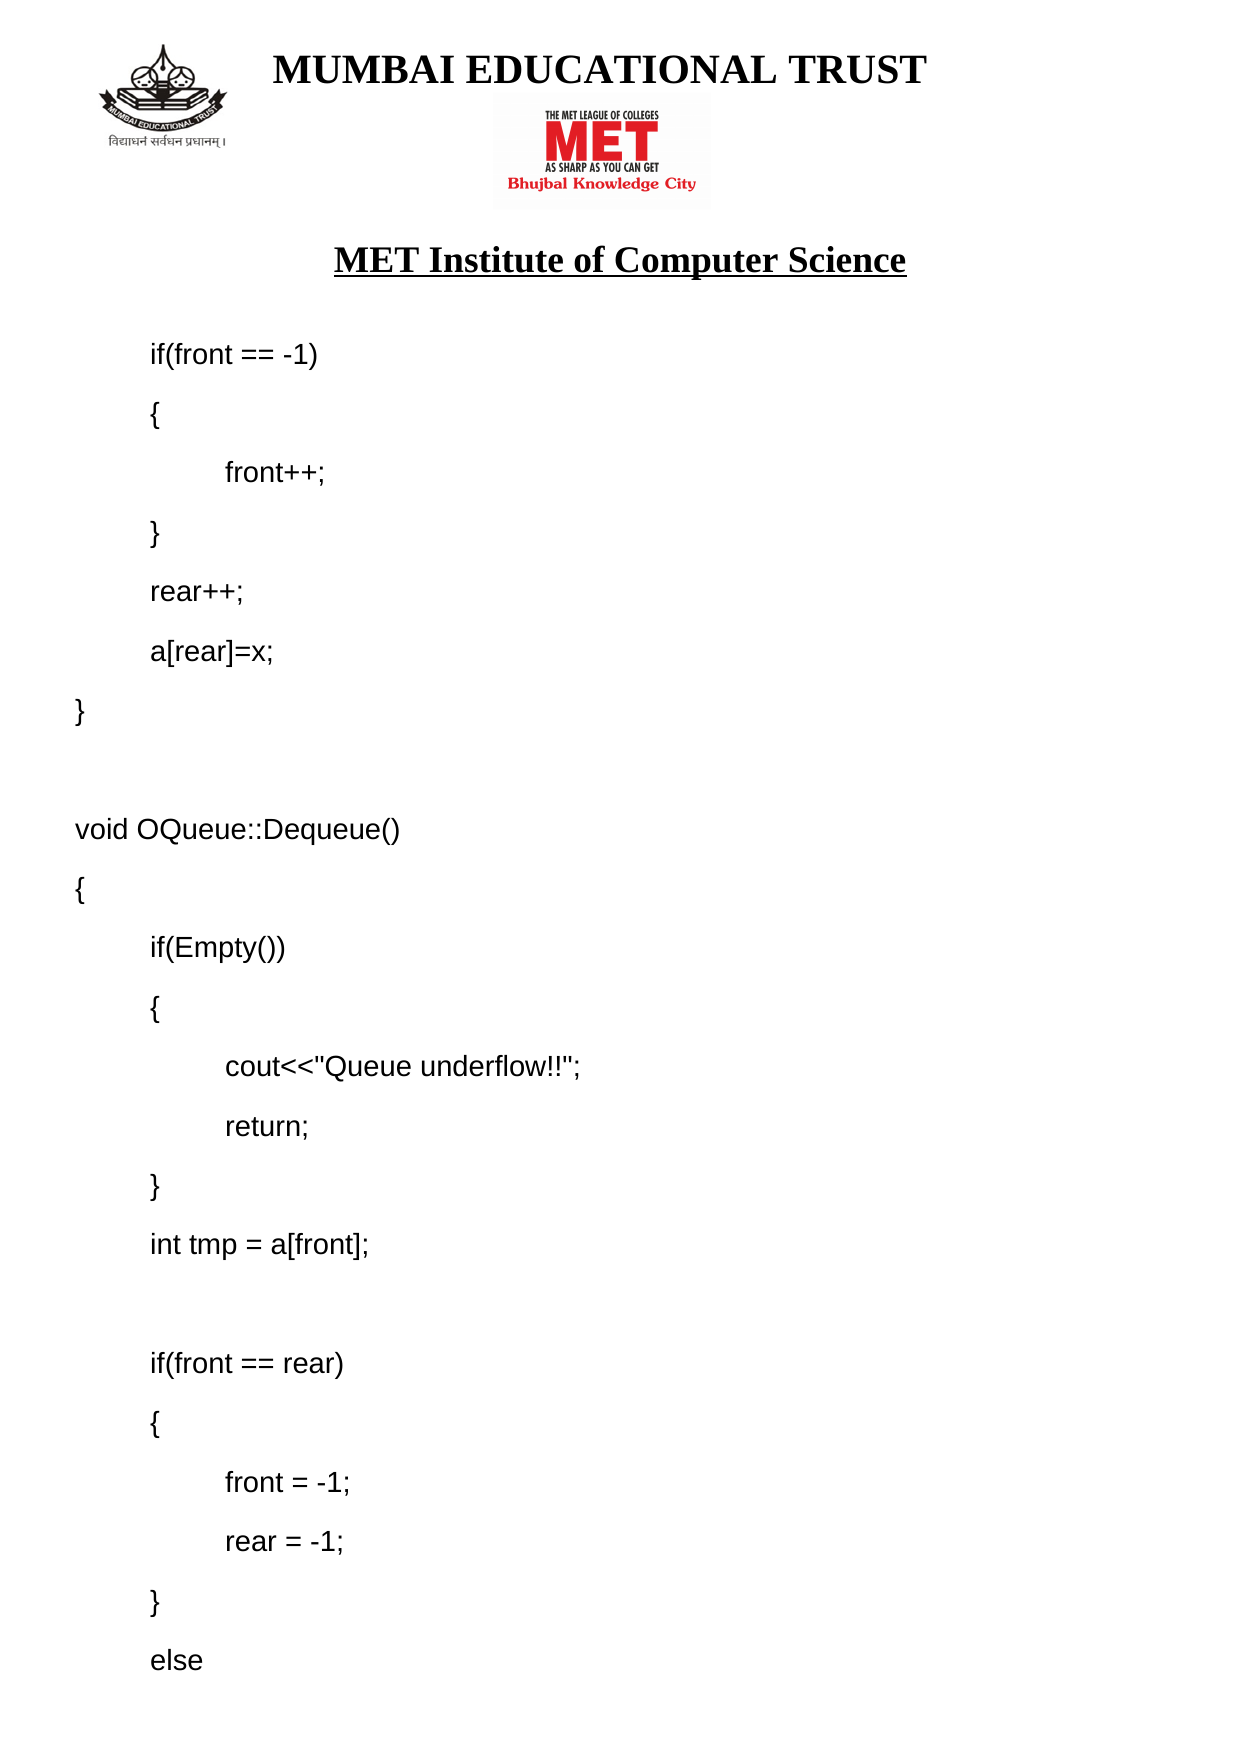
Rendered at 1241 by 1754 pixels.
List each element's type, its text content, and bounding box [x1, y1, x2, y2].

text { [75, 871, 1165, 904]
text } [75, 1168, 1165, 1201]
text } [75, 1583, 1165, 1617]
text } [75, 693, 1165, 726]
text } [75, 515, 1165, 548]
text if(Empty()) [75, 930, 1165, 964]
text rear = -1; [75, 1524, 1165, 1558]
text a[rear]=x; [75, 633, 1165, 667]
text { [75, 990, 1165, 1023]
text if(front == -1) [75, 337, 1165, 370]
text front++; [75, 455, 1165, 489]
text return; [75, 1108, 1165, 1142]
text rear++; [75, 574, 1165, 608]
text void OQueue::Dequeue() [75, 812, 1165, 845]
picture [98, 44, 228, 148]
text { [75, 396, 1165, 429]
text else [75, 1643, 1165, 1676]
text cout<<"Queue underflow!!"; [75, 1049, 1165, 1083]
text if(front == rear) [75, 1346, 1165, 1379]
text int tmp = a[front]; [75, 1227, 1165, 1261]
text { [75, 1405, 1165, 1439]
picture [492, 92, 712, 210]
text front = -1; [75, 1465, 1165, 1498]
